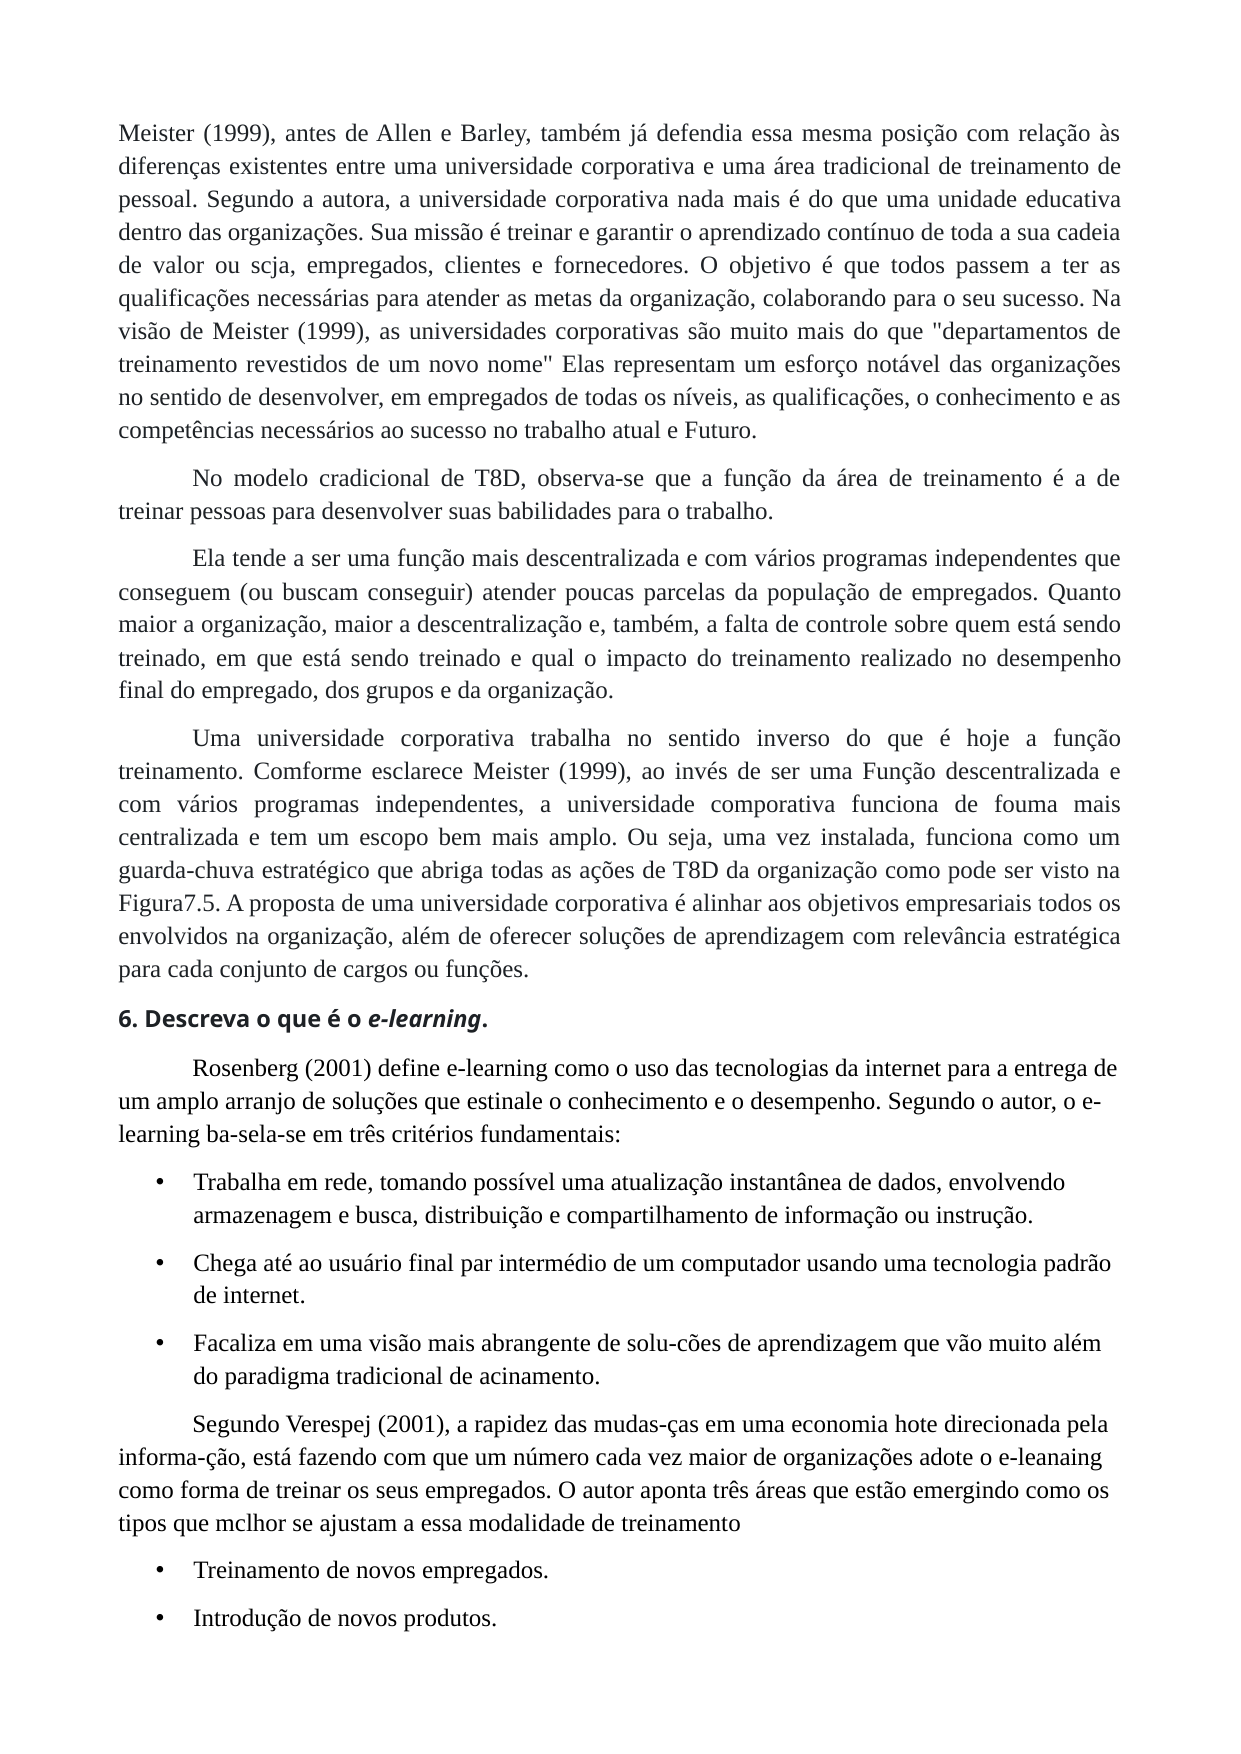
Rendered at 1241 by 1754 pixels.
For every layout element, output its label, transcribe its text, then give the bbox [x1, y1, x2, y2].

text 6. Descreva o que é o e-learning. [118, 1002, 1122, 1034]
text Meister (1999), antes de Allen e Barley, também já defendia essa mesma posição com relação às diferenças existentes entre uma universidade corporativa e uma área tradicional de treinamento de pessoal. Segundo a autora, a universidade corporativa nada mais é do que uma unidade educativa dentro das organizações. Sua missão é treinar e garantir o aprendizado contínuo de toda a sua cadeia de valor ou scja, empregados, clientes e fornecedores. O objetivo é que todos passem a ter as qualificações necessárias para atender as metas da organização, colaborando para o seu sucesso. Na visão de Meister (1999), as universidades corporativas são muito mais do que "departamentos de treinamento revestidos de um novo nome" Elas representam um esforço notável das organizações no sentido de desenvolver, em empregados de todas os níveis, as qualificações, o conhecimento e as competências necessários ao sucesso no trabalho atual e Futuro. [118, 118, 1122, 444]
list Introdução de novos produtos. [156, 1603, 1122, 1632]
text Uma universidade corporativa trabalha no sentido inverso do que é hoje a função treinamento. Comforme esclarece Meister (1999), ao invés de ser uma Função descentralizada e com vários programas independentes, a universidade comporativa funciona de fouma mais centralizada e tem um escopo bem mais amplo. Ou seja, uma vez instalada, funciona como um guarda-chuva estratégico que abriga todas as ações de T8D da organização como pode ser visto na Figura7.5. A proposta de uma universidade corporativa é alinhar aos objetivos empresariais todos os envolvidos na organização, além de oferecer soluções de aprendizagem com relevância estratégica para cada conjunto de cargos ou funções. [118, 723, 1122, 983]
list Facaliza em uma visão mais abrangente de solu-cões de aprendizagem que vão muito além do paradigma tradicional de acinamento. [156, 1328, 1122, 1390]
text Rosenberg (2001) define e-learning como o uso das tecnologias da internet para a entrega de um amplo arranjo de soluções que estinale o conhecimento e o desempenho. Segundo o autor, o e-learning ba-sela-se em três critérios fundamentais: [118, 1053, 1122, 1148]
text Ela tende a ser uma função mais descentralizada e com vários programas independentes que conseguem (ou buscam conseguir) atender poucas parcelas da população de empregados. Quanto maior a organização, maior a descentralização e, também, a falta de controle sobre quem está sendo treinado, em que está sendo treinado e qual o impacto do treinamento realizado no desempenho final do empregado, dos grupos e da organização. [118, 543, 1122, 704]
text No modelo cradicional de T8D, observa-se que a função da área de treinamento é a de treinar pessoas para desenvolver suas babilidades para o trabalho. [118, 463, 1122, 525]
list Treinamento de novos empregados. [156, 1556, 1122, 1584]
list Trabalha em rede, tomando possível uma atualização instantânea de dados, envolvendo armazenagem e busca, distribuição e compartilhamento de informação ou instrução. [156, 1167, 1122, 1229]
list Chega até ao usuário final par intermédio de um computador usando uma tecnologia padrão de internet. [156, 1248, 1122, 1309]
text Segundo Verespej (2001), a rapidez das mudas-ças em uma economia hote direcionada pela informa-ção, está fazendo com que um número cada vez maior de organizações adote o e-leanaing como forma de treinar os seus empregados. O autor aponta três áreas que estão emergindo como os tipos que mclhor se ajustam a essa modalidade de treinamento [118, 1409, 1122, 1537]
